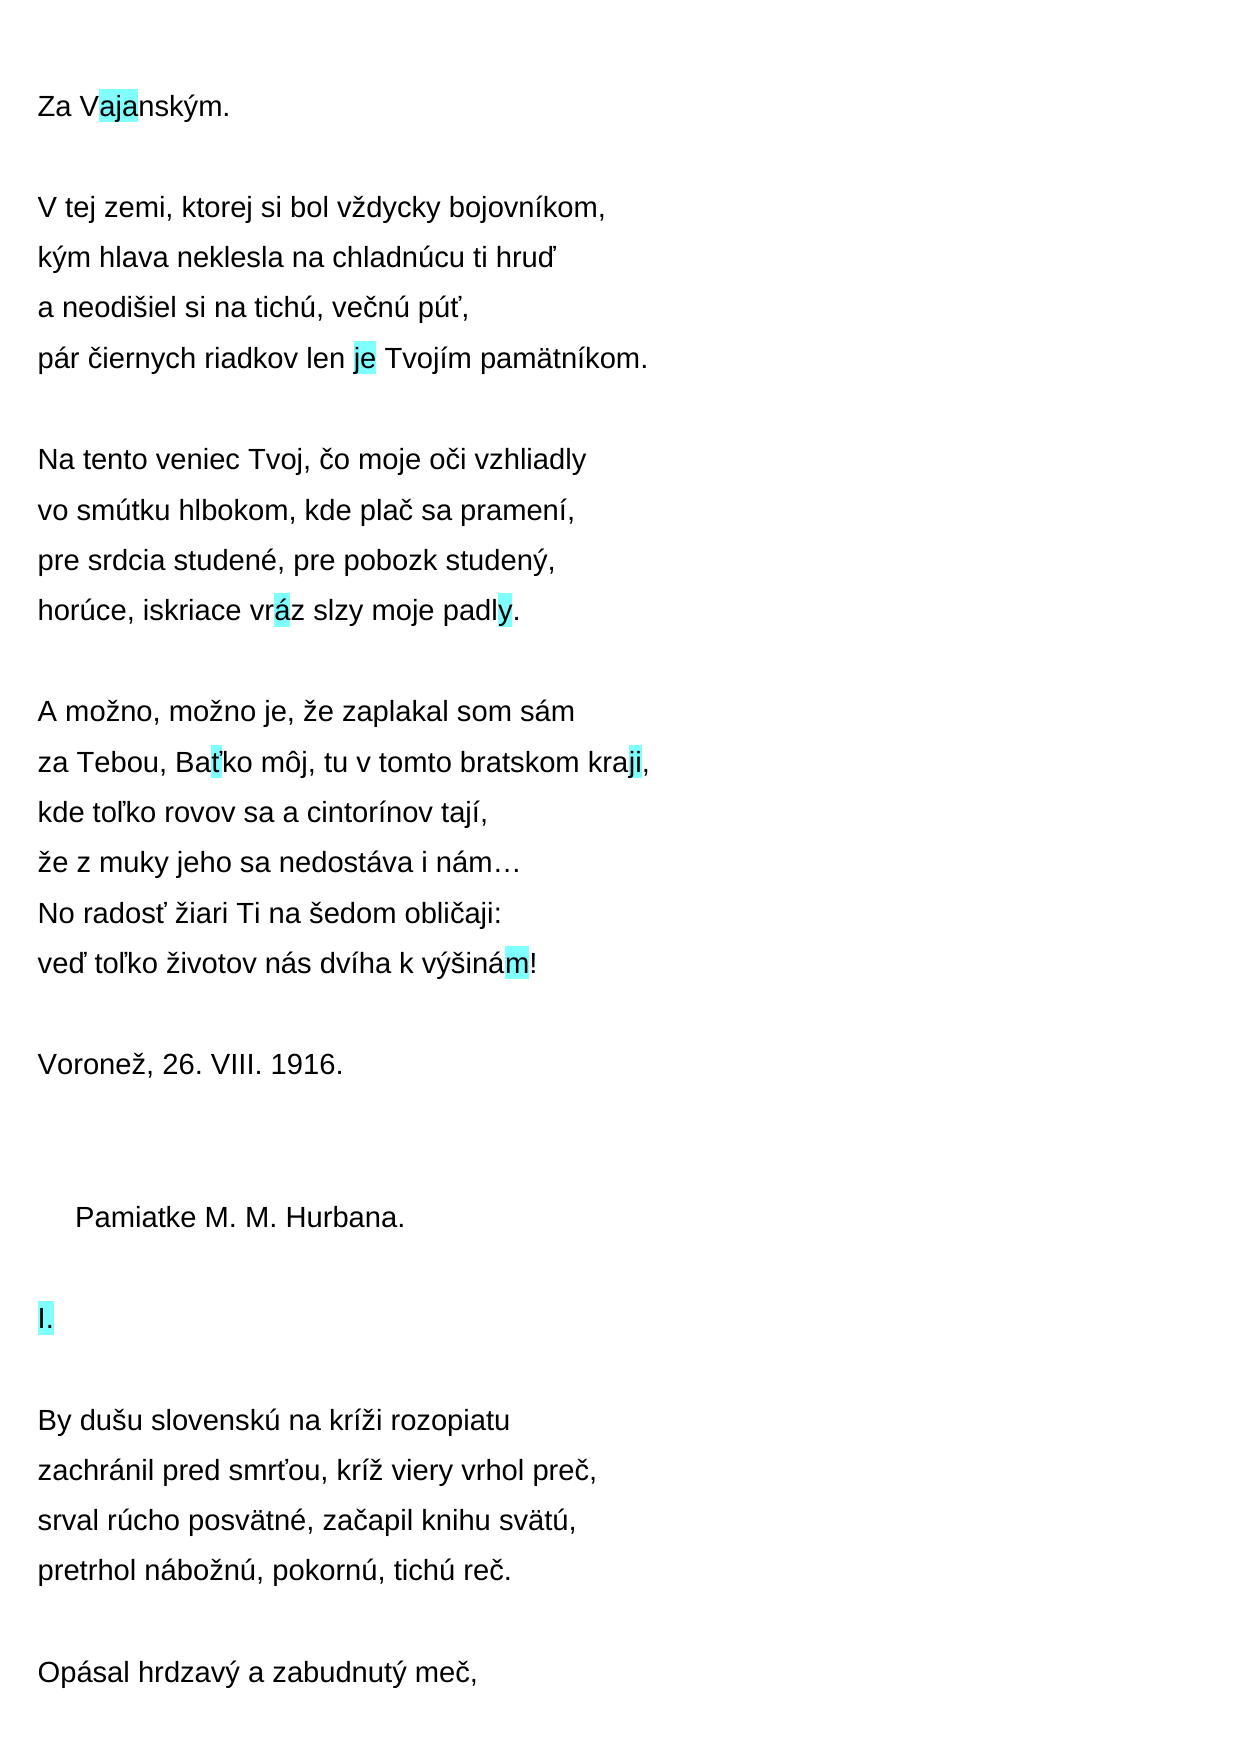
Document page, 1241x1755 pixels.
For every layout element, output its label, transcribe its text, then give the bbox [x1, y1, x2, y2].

text zachránil pred smrťou, kríž viery vrhol preč, [37, 1453, 1136, 1486]
text horúce, iskriace vráz slzy moje padly. [37, 593, 1136, 627]
text kde toľko rovov sa a cintorínov tají, [37, 795, 1136, 829]
text V tej zemi, ktorej si bol vždycky bojovníkom, [37, 190, 1136, 223]
text Opásal hrdzavý a zabudnutý meč, [37, 1655, 1136, 1688]
text pre srdcia studené, pre pobozk studený, [37, 543, 1136, 576]
text A možno, možno je, že zaplakal som sám [37, 694, 1136, 728]
text By dušu slovenskú na kríži rozopiatu [37, 1402, 1136, 1436]
text No radosť žiari Ti na šedom obličaji: [37, 896, 1136, 929]
subtitle Za Vajanským. [37, 88, 1136, 122]
text pretrhol nábožnú, pokornú, tichú reč. [37, 1553, 1136, 1587]
text za Tebou, Baťko môj, tu v tomto bratskom kraji, [37, 745, 1136, 778]
text I. [37, 1301, 1136, 1335]
text srval rúcho posvätné, začapil knihu svätú, [37, 1503, 1136, 1537]
text Voronež, 26. VIII. 1916. [37, 1047, 1136, 1081]
text vo smútku hlbokom, kde plač sa pramení, [37, 492, 1136, 526]
text pár čiernych riadkov len je Tvojím pamätníkom. [37, 341, 1136, 374]
text veď toľko životov nás dvíha k výšinám! [37, 946, 1136, 979]
text kým hlava neklesla na chladnúcu ti hruď [37, 240, 1136, 274]
subtitle Pamiatke M. M. Hurbana. [37, 1200, 1136, 1233]
text a neodišiel si na tichú, večnú púť, [37, 291, 1136, 324]
text že z muky jeho sa nedostáva i nám… [37, 845, 1136, 879]
text Na tento veniec Tvoj, čo moje oči vzhliadly [37, 442, 1136, 476]
